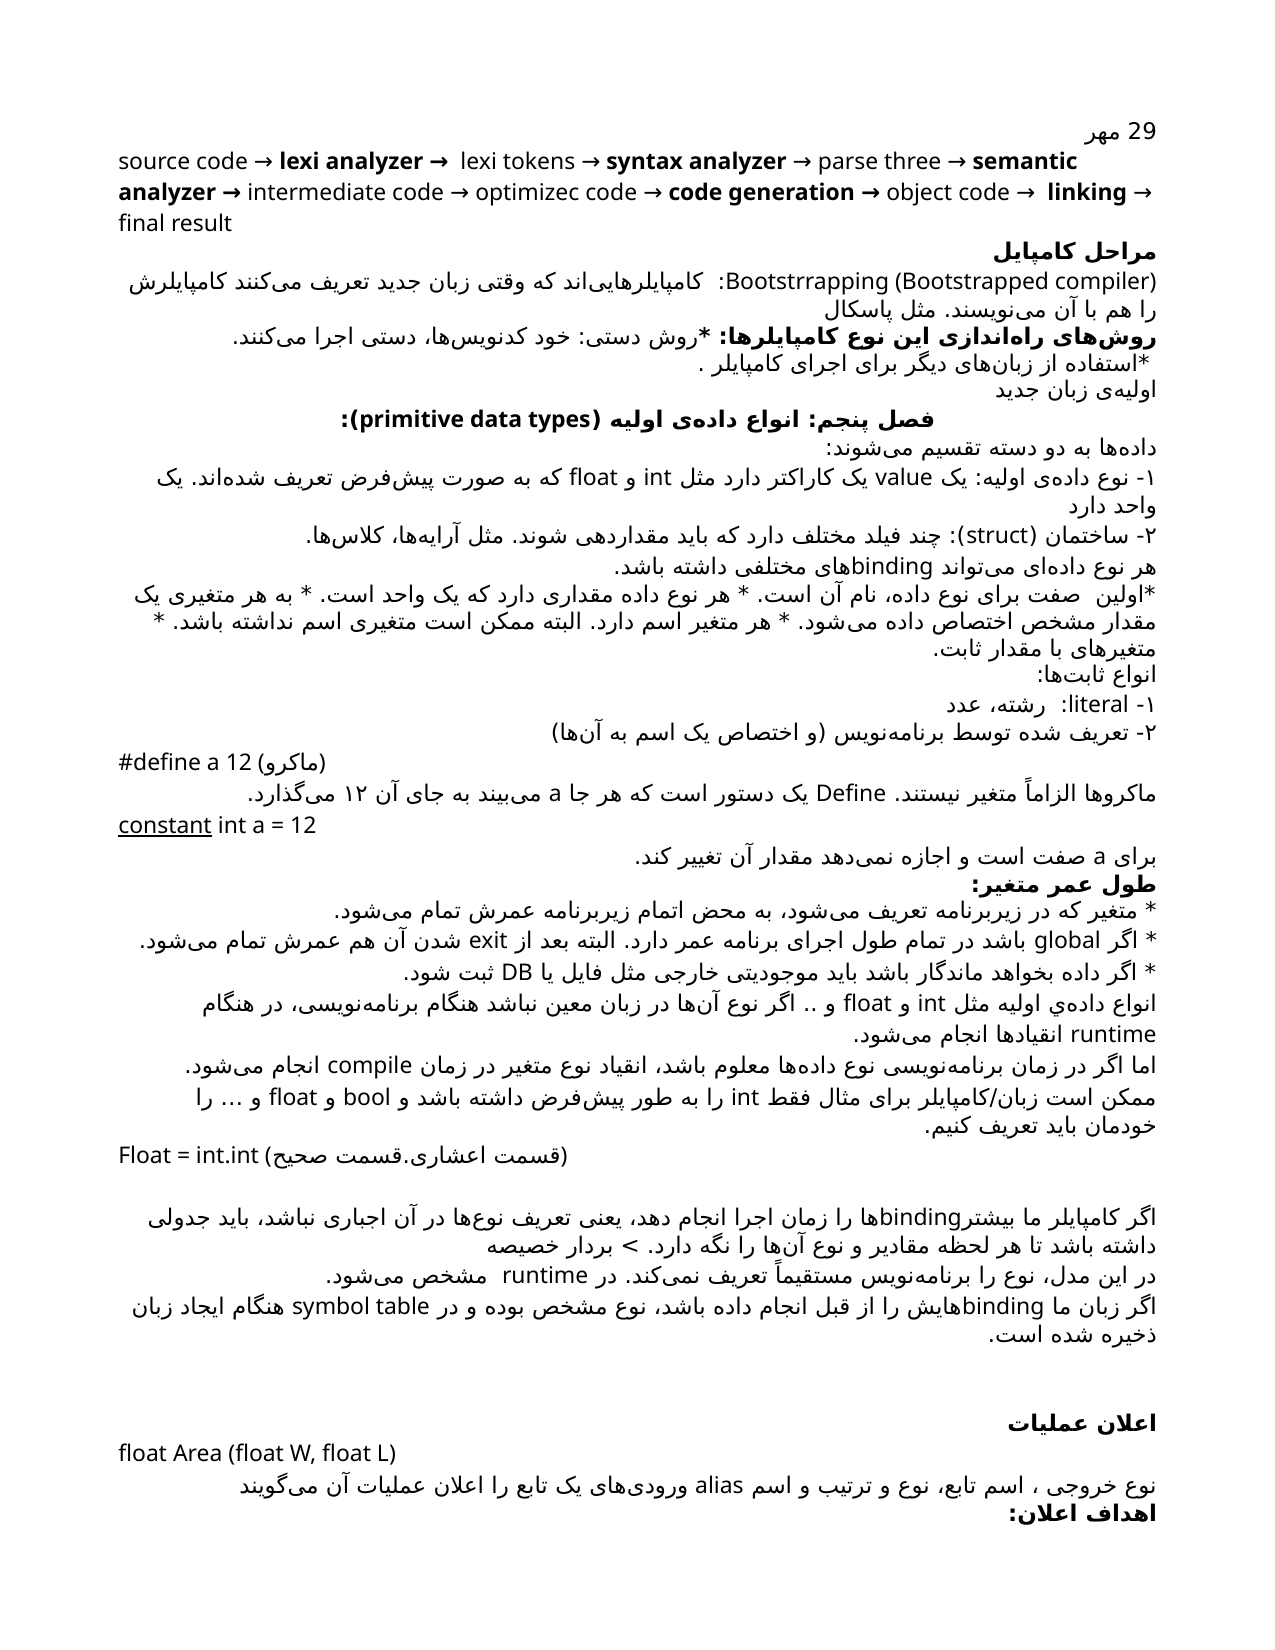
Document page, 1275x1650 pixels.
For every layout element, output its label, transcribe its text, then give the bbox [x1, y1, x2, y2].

text ماکروها الزاماً متغیر نیستند. Define یک دستور است که هر جا a می‌بیند به جای آن ۱۲ می‌گذارد. [118, 777, 1157, 808]
text روش‌های راه‌اندازی این نوع کامپایلرها: *روش دستی: خود کدنویس‌ها، دستی اجرا می‌کنند. [118, 323, 1157, 350]
text انواع ثابت‌ها: [118, 661, 1157, 688]
text ۲- ساختمان (struct): چند فیلد مختلف دارد که باید مقداردهی شوند. مثل آرایه‌ها، کلاس‌ها. [118, 519, 1157, 550]
text ۱- نوع داده‌ی اولیه: یک value یک کاراکتر دارد مثل int و float که به صورت پیش‌فرض تعریف شده‌اند. یک واحد دارد [118, 461, 1157, 519]
text ۲- تعریف شده توسط برنامه‌نویس (و اختصاص یک اسم به آن‌ها) [118, 719, 1157, 746]
text اگر کامپایلر ما بیشترbindingها را زمان اجرا انجام دهد، یعنی تعریف نوع‌ها در آن اجباری نباشد، باید جدولی داشته باشد تا هر لحظه مقادیر و نوع آن‌ها را نگه دارد. > بردار خصیصه [118, 1201, 1157, 1259]
text source code → lexi analyzer → lexi tokens → syntax analyzer → parse three → semantic analyzer → intermediate code → optimizec code → code generation → object code → linking → final result [118, 145, 1157, 238]
text *استفاده از زبان‌های دیگر برای اجرای کامپایلر . [118, 350, 1157, 376]
text طول عمر متغیر: [118, 871, 1157, 898]
text * اگر global باشد در تمام طول اجرای برنامه عمر دارد. البته بعد از exit شدن آن هم عمرش تمام می‌شود. [118, 924, 1157, 956]
text اولیه‌ی زبان جدید [118, 376, 1157, 403]
text داده‌ها به دو دسته تقسیم می‌شوند: [118, 434, 1157, 461]
text اگر زبان ما bindingهایش را از قبل انجام داده باشد، نوع مشخص بوده و در symbol table هنگام ایجاد زبان ذخیره شده است. [118, 1290, 1157, 1348]
text ممکن است زبان/کامپایلر برای مثال فقط int را به طور پیش‌فرض داشته باشد و bool و float و … را خودمان باید تعریف کنیم. [118, 1081, 1157, 1138]
text float Area (float W, float L) [118, 1437, 1157, 1468]
text Bootstrrapping (Bootstrapped compiler): کامپایلرهایی‌اند که وقتی زبان جدید تعریف می‌کنند کامپایلرش را هم با آن می‌نویسند. مثل پاسکال [118, 265, 1157, 323]
text مراحل کامپایل [118, 238, 1157, 265]
text هر نوع داده‌ای می‌تواند bindingهای مختلفی داشته باشد. [118, 550, 1157, 581]
text 29 مهر [118, 118, 1157, 145]
text برای a صفت است و اجازه نمی‌دهد مقدار آن تغییر کند. [118, 840, 1157, 871]
text Float = int.int (قسمت اعشاری.قسمت صحیح) [118, 1138, 1157, 1170]
text اهداف اعلان: [118, 1500, 1157, 1526]
text * اگر داده بخواهد ماندگار باشد باید موجودیتی خارجی مثل فایل یا DB ثبت شود. [118, 956, 1157, 987]
text اعلان عملیات [118, 1411, 1157, 1437]
text #define a 12 (ماکرو) [118, 746, 1157, 777]
text فصل پنجم: انواع داده‌ی اولیه (primitive data types): [118, 403, 1157, 434]
text نوع خروجی ، اسم تابع، نوع و ترتیب و اسم alias ورودی‌های یک تابع را اعلان عملیات آن می‌گویند [118, 1468, 1157, 1500]
text اما اگر در زمان برنامه‌نویسی نوع داده‌ها معلوم باشد، انقیاد نوع متغیر در زمان compile انجام می‌شود. [118, 1049, 1157, 1081]
text * متغیر که در زیربرنامه تعریف می‌شود، به محض اتمام زیربرنامه عمرش تمام می‌شود. [118, 898, 1157, 924]
text *اولین صفت برای نوع داده، نام آن است. * هر نوع داده مقداری دارد که یک واحد است. * به هر متغیری یک مقدار مشخص اختصاص داده می‌شود. * هر متغیر اسم دارد. البته ممکن است متغیری اسم نداشته باشد. * متغیرهای با مقدار ثابت. [118, 581, 1157, 661]
text ۱- literal: رشته، عدد [118, 688, 1157, 719]
text constant int a = 12 [118, 808, 1157, 840]
text انواع داده‌ي اولیه مثل int و float و .. اگر نوع آن‌ها در زبان معین نباشد هنگام برنامه‌نویسی، در هنگام runtime انقیادها انجام می‌شود. [118, 987, 1157, 1049]
text در این مدل، نوع را برنامه‌نویس مستقیماً تعریف نمی‌کند. در runtime مشخص می‌شود. [118, 1259, 1157, 1290]
